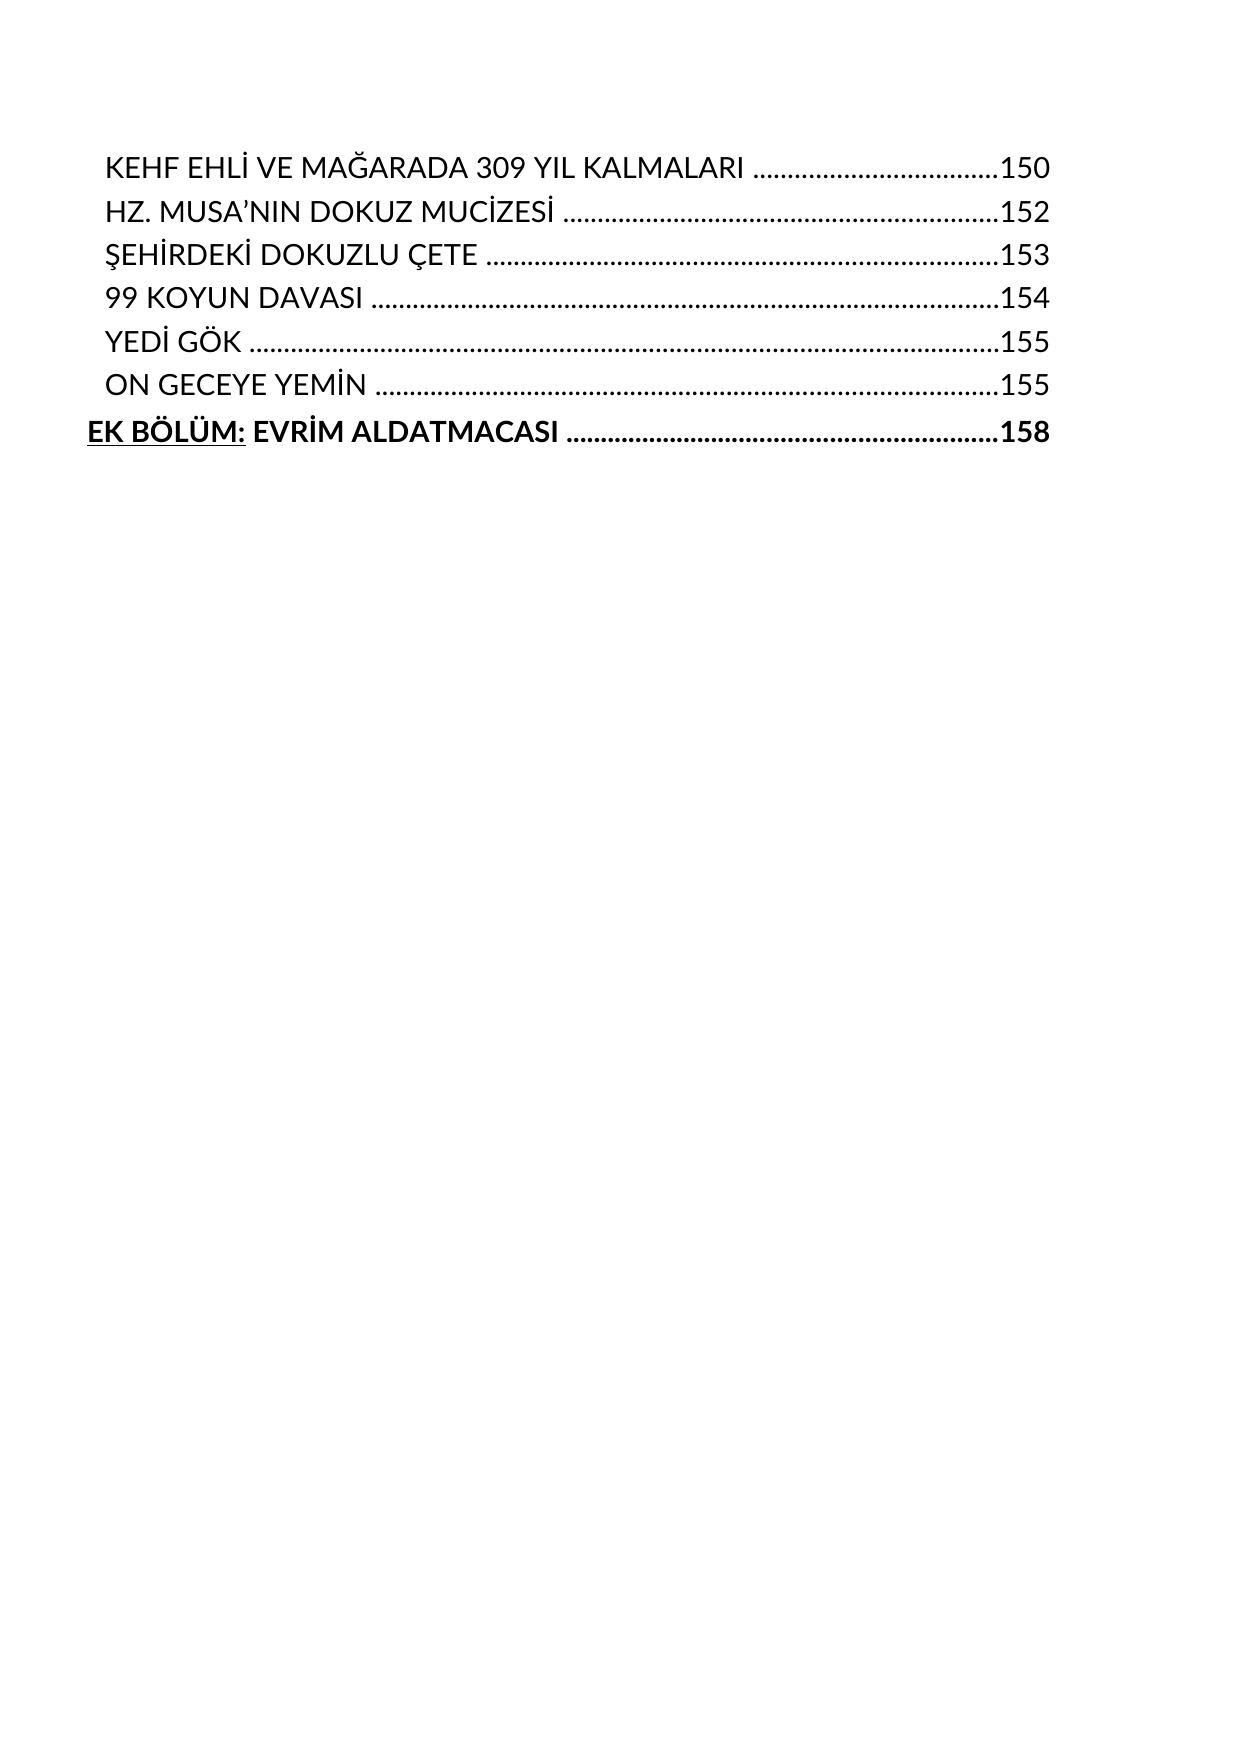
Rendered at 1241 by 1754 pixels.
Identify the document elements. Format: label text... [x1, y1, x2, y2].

subtitle ŞEHİRDEKİ DOKUZLU ÇETE 153 [104, 237, 1165, 272]
subtitle 99 KOYUN DAVASI 154 [104, 280, 1165, 315]
subtitle YEDİ GÖK 155 [104, 323, 1165, 358]
subtitle HZ. MUSA’NIN DOKUZ MUCİZESİ 152 [104, 193, 1165, 228]
subtitle ON GECEYE YEMİN 155 [104, 367, 1165, 402]
subtitle KEHF EHLİ VE MAĞARADA 309 YIL KALMALARI 150 [104, 150, 1165, 185]
subtitle EK BÖLÜM: EVRİM ALDATMACASI 158 [87, 414, 1165, 449]
